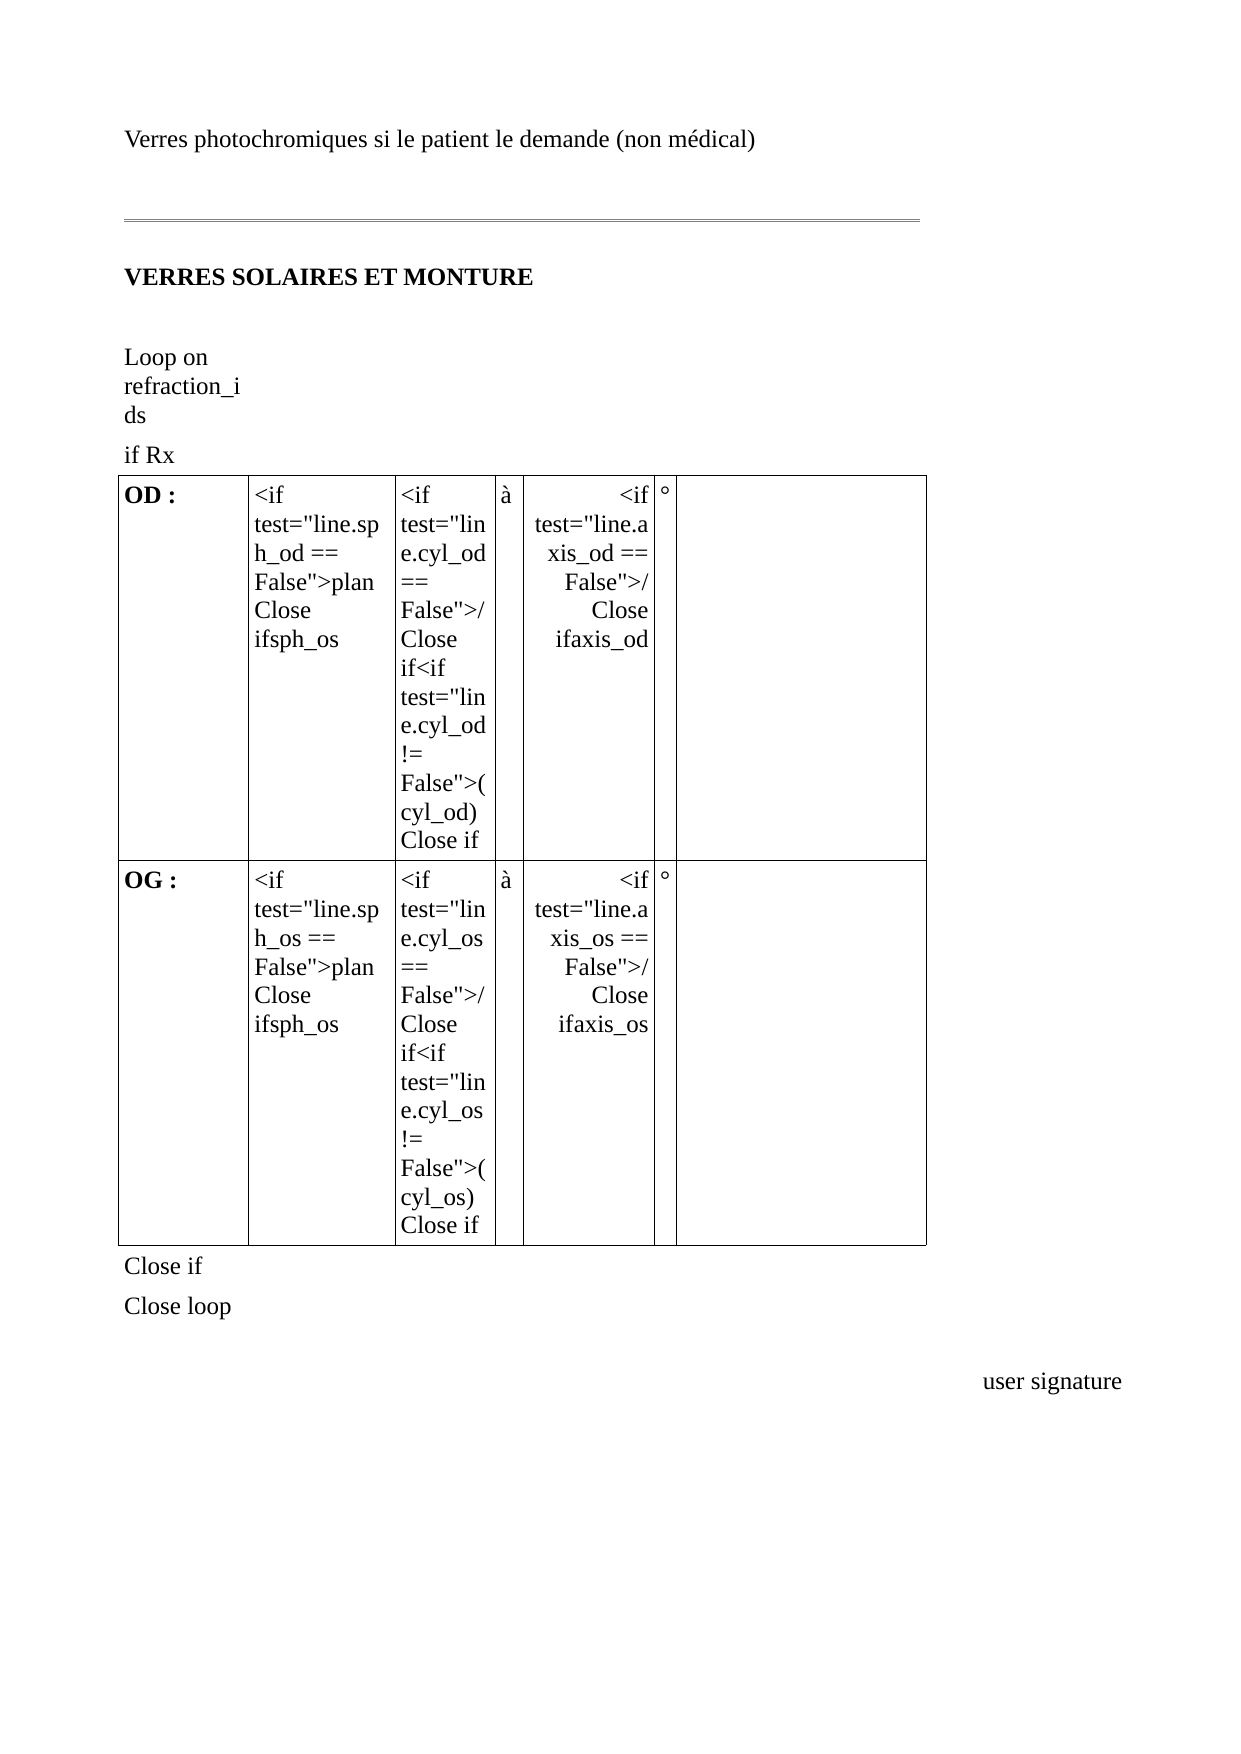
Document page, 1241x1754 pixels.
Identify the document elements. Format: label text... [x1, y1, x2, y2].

table_cell [495, 434, 523, 474]
table_cell [118, 158, 926, 198]
table_cell OD : [119, 476, 248, 860]
table_cell [249, 1326, 395, 1366]
table_cell [118, 199, 926, 256]
table_cell [249, 337, 395, 434]
table_cell [654, 337, 676, 434]
table_cell [495, 337, 523, 434]
table_cell [523, 1285, 654, 1326]
table_cell [677, 861, 926, 1245]
table_cell OG : [119, 861, 248, 1245]
table_cell [395, 1246, 495, 1285]
table_cell <if test="line.cyl_os == False">/Close if<if test="line.cyl_os != False">(cyl_os)Close if [396, 861, 495, 1245]
table_cell à [496, 861, 523, 1245]
table_cell [676, 434, 926, 474]
table_cell if Rx [118, 434, 248, 474]
table_cell [395, 1285, 495, 1326]
table_cell [523, 1246, 654, 1285]
table_cell Loop on refraction_ids [118, 337, 248, 434]
text user signature [118, 1366, 1122, 1394]
table_cell <if test="line.axis_os == False">/Close ifaxis_os [524, 861, 654, 1245]
table_cell [495, 1326, 523, 1366]
table_cell [676, 1326, 926, 1366]
table_cell <if test="line.sph_od == False">planClose ifsph_os [249, 476, 395, 860]
table_cell Close if [118, 1246, 248, 1285]
table_cell [677, 476, 926, 860]
table_cell [676, 1285, 926, 1326]
table_cell [523, 1326, 654, 1366]
table_cell [654, 434, 676, 474]
table_cell Verres photochromiques si le patient le demande (non médical) [118, 118, 926, 158]
table_cell ° [655, 476, 676, 860]
table_cell [249, 434, 395, 474]
table_cell à [496, 476, 523, 860]
table_cell [676, 1246, 926, 1285]
table_cell VERRES SOLAIRES ET MONTURE [118, 256, 926, 296]
table_cell [118, 1326, 248, 1366]
table_cell [523, 337, 654, 434]
table_cell [118, 296, 926, 337]
table_cell <if test="line.axis_od == False">/Close ifaxis_od [524, 476, 654, 860]
table_cell [495, 1285, 523, 1326]
table_cell [523, 434, 654, 474]
table_cell Close loop [118, 1285, 248, 1326]
table_cell [249, 1246, 395, 1285]
table_cell <if test="line.sph_os == False">planClose ifsph_os [249, 861, 395, 1245]
table_cell [495, 1246, 523, 1285]
table_cell [395, 1326, 495, 1366]
table_cell [395, 337, 495, 434]
table_cell ° [655, 861, 676, 1245]
table_cell [654, 1246, 676, 1285]
table_cell <if test="line.cyl_od == False">/Close if<if test="line.cyl_od != False">(cyl_od)Close if [396, 476, 495, 860]
table_cell [654, 1326, 676, 1366]
table_cell [654, 1285, 676, 1326]
table_cell [676, 337, 926, 434]
table_cell [395, 434, 495, 474]
table_cell [249, 1285, 395, 1326]
